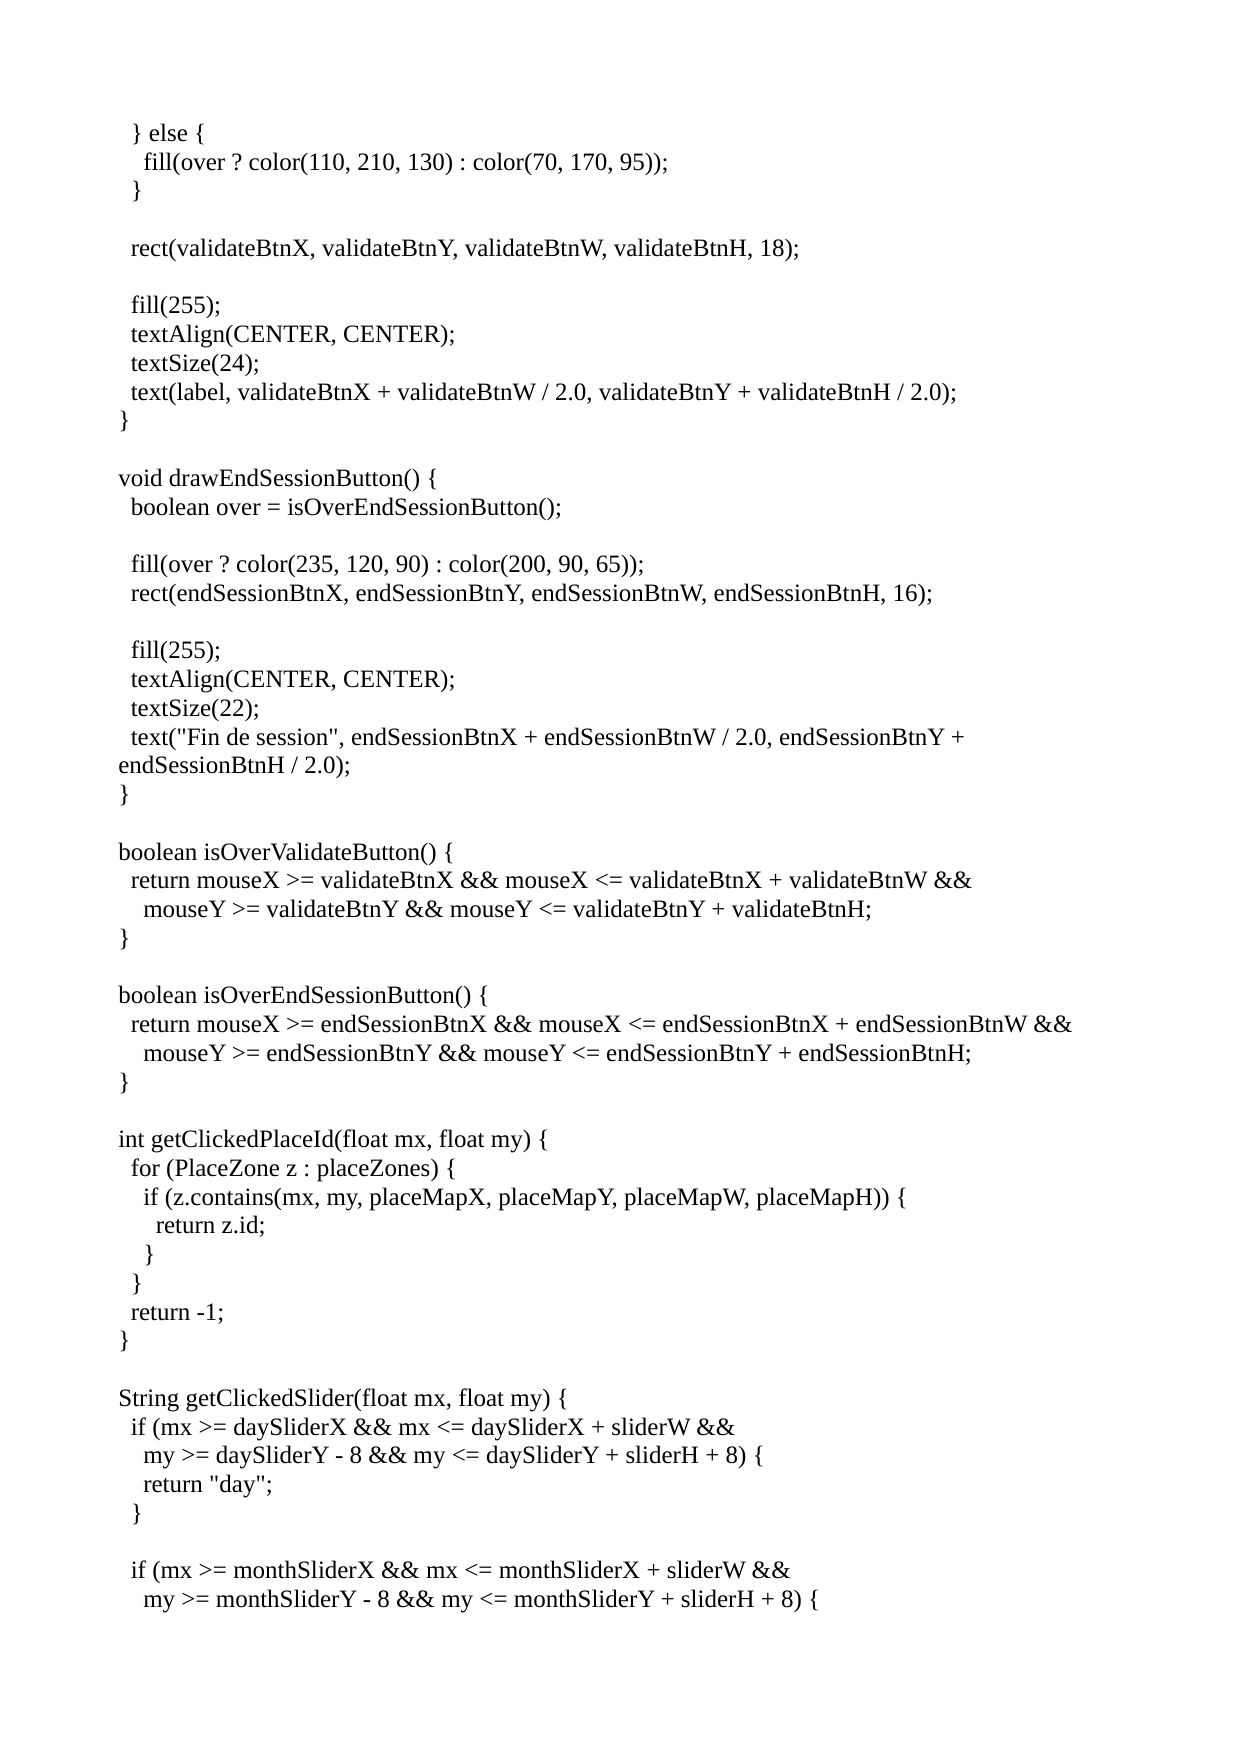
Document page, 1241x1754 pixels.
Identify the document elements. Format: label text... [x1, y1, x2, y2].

text my >= monthSliderY - 8 && my <= monthSliderY + sliderH + 8) { [118, 1584, 1122, 1613]
text textAlign(CENTER, CENTER); [118, 664, 1122, 693]
text if (mx >= daySliderX && mx <= daySliderX + sliderW && [118, 1412, 1122, 1441]
text my >= daySliderY - 8 && my <= daySliderY + sliderH + 8) { [118, 1441, 1122, 1469]
text String getClickedSlider(float mx, float my) { [118, 1383, 1122, 1412]
text } [118, 779, 1122, 808]
text fill(255); [118, 291, 1122, 319]
text int getClickedPlaceId(float mx, float my) { [118, 1124, 1122, 1153]
text text(label, validateBtnX + validateBtnW / 2.0, validateBtnY + validateBtnH / 2.0); [118, 377, 1122, 406]
text textAlign(CENTER, CENTER); [118, 319, 1122, 348]
text return "day"; [118, 1469, 1122, 1498]
text return mouseX >= validateBtnX && mouseX <= validateBtnX + validateBtnW && [118, 866, 1122, 894]
text textSize(24); [118, 348, 1122, 377]
text } else { [118, 118, 1122, 147]
text } [118, 1268, 1122, 1297]
text if (mx >= monthSliderX && mx <= monthSliderX + sliderW && [118, 1556, 1122, 1584]
text rect(endSessionBtnX, endSessionBtnY, endSessionBtnW, endSessionBtnH, 16); [118, 578, 1122, 607]
text } [118, 1326, 1122, 1354]
text rect(validateBtnX, validateBtnY, validateBtnW, validateBtnH, 18); [118, 233, 1122, 262]
text } [118, 1498, 1122, 1527]
text mouseY >= validateBtnY && mouseY <= validateBtnY + validateBtnH; [118, 894, 1122, 923]
text for (PlaceZone z : placeZones) { [118, 1153, 1122, 1182]
text text("Fin de session", endSessionBtnX + endSessionBtnW / 2.0, endSessionBtnY + endSessionBtnH / 2.0); [118, 722, 1122, 779]
text if (z.contains(mx, my, placeMapX, placeMapY, placeMapW, placeMapH)) { [118, 1182, 1122, 1211]
text return mouseX >= endSessionBtnX && mouseX <= endSessionBtnX + endSessionBtnW && [118, 1009, 1122, 1038]
text mouseY >= endSessionBtnY && mouseY <= endSessionBtnY + endSessionBtnH; [118, 1038, 1122, 1067]
text } [118, 176, 1122, 204]
text boolean isOverEndSessionButton() { [118, 981, 1122, 1009]
text textSize(22); [118, 693, 1122, 722]
text boolean isOverValidateButton() { [118, 837, 1122, 866]
text boolean over = isOverEndSessionButton(); [118, 492, 1122, 521]
text return -1; [118, 1297, 1122, 1326]
text fill(over ? color(235, 120, 90) : color(200, 90, 65)); [118, 549, 1122, 578]
text } [118, 1239, 1122, 1268]
text void drawEndSessionButton() { [118, 463, 1122, 492]
text fill(255); [118, 636, 1122, 664]
text fill(over ? color(110, 210, 130) : color(70, 170, 95)); [118, 147, 1122, 176]
text return z.id; [118, 1211, 1122, 1239]
text } [118, 406, 1122, 434]
text } [118, 1067, 1122, 1096]
text } [118, 923, 1122, 952]
